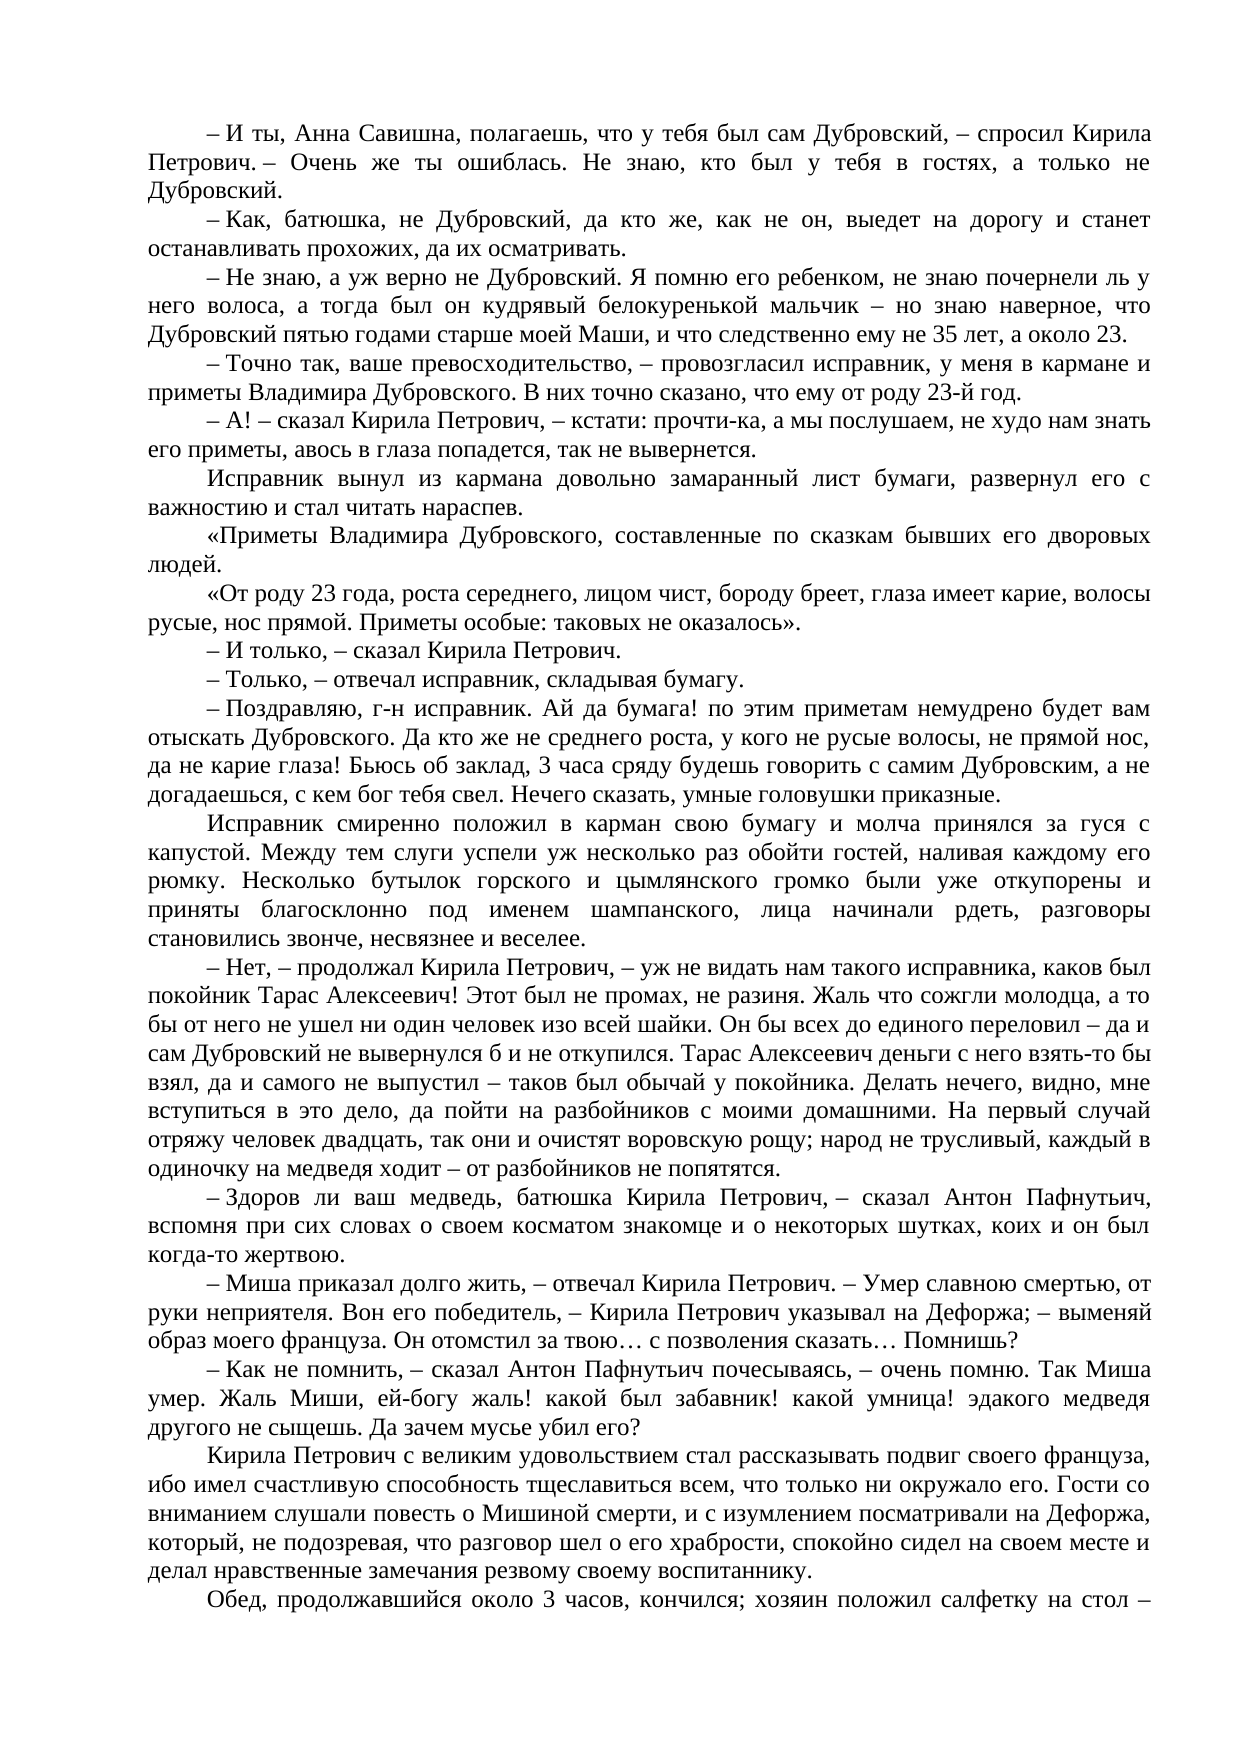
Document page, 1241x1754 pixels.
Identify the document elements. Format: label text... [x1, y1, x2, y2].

text Исправник вынул из кармана довольно замаранный лист бумаги, развернул его с важностию и стал читать нараспев. [148, 463, 1152, 521]
text Кирила Петрович с великим удовольствием стал рассказывать подвиг своего француза, ибо имел счастливую способность тщеславиться всем, что только ни окружало его. Гости со вниманием слушали повесть о Мишиной смерти, и с изумлением посматривали на Дефоржа, который, не подозревая, что разговор шел о его храбрости, спокойно сидел на своем месте и делал нравственные замечания резвому своему воспитаннику. [148, 1441, 1152, 1584]
text «Приметы Владимира Дубровского, составленные по сказкам бывших его дворовых людей. [148, 521, 1152, 578]
text – Здоров ли ваш медведь, батюшка Кирила Петрович, – сказал Антон Пафнутьич, вспомня при сих словах о своем косматом знакомце и о некоторых шутках, коих и он был когда-то жертвою. [148, 1182, 1152, 1268]
text – И ты, Анна Савишна, полагаешь, что у тебя был сам Дубровский, – спросил Кирила Петрович. – Очень же ты ошиблась. Не знаю, кто был у тебя в гостях, а только не Дубровский. [148, 118, 1152, 204]
text – А! – сказал Кирила Петрович, – кстати: прочти-ка, а мы послушаем, не худо нам знать его приметы, авось в глаза попадется, так не вывернется. [148, 406, 1152, 463]
text – Точно так, ваше превосходительство, – провозгласил исправник, у меня в кармане и приметы Владимира Дубровского. В них точно сказано, что ему от роду 23-й год. [148, 348, 1152, 406]
text – Не знаю, а уж верно не Дубровский. Я помню его ребенком, не знаю почернели ль у него волоса, а тогда был он кудрявый белокуренькой мальчик – но знаю наверное, что Дубровский пятью годами старше моей Маши, и что следственно ему не 35 лет, а около 23. [148, 262, 1152, 348]
text Обед, продолжавшийся около 3 часов, кончился; хозяин положил салфетку на стол – [148, 1584, 1152, 1613]
text – И только, – сказал Кирила Петрович. [148, 636, 1152, 664]
text «От роду 23 года, роста середнего, лицом чист, бороду бреет, глаза имеет карие, волосы русые, нос прямой. Приметы особые: таковых не оказалось». [148, 578, 1152, 636]
text – Нет, – продолжал Кирила Петрович, – уж не видать нам такого исправника, каков был покойник Тарас Алексеевич! Этот был не промах, не разиня. Жаль что сожгли молодца, а то бы от него не ушел ни один человек изо всей шайки. Он бы всех до единого переловил – да и сам Дубровский не вывернулся б и не откупился. Тарас Алексеевич деньги с него взять-то бы взял, да и самого не выпустил – таков был обычай у покойника. Делать нечего, видно, мне вступиться в это дело, да пойти на разбойников с моими домашними. На первый случай отряжу человек двадцать, так они и очистят воровскую рощу; народ не трусливый, каждый в одиночку на медведя ходит – от разбойников не попятятся. [148, 952, 1152, 1182]
text – Как не помнить, – сказал Антон Пафнутьич почесываясь, – очень помню. Так Миша умер. Жаль Миши, ей-богу жаль! какой был забавник! какой умница! эдакого медведя другого не сыщешь. Да зачем мусье убил его? [148, 1354, 1152, 1441]
text – Как, батюшка, не Дубровский, да кто же, как не он, выедет на дорогу и станет останавливать прохожих, да их осматривать. [148, 204, 1152, 262]
text – Только, – отвечал исправник, складывая бумагу. [148, 664, 1152, 693]
text Исправник смиренно положил в карман свою бумагу и молча принялся за гуся с капустой. Между тем слуги успели уж несколько раз обойти гостей, наливая каждому его рюмку. Несколько бутылок горского и цымлянского громко были уже откупорены и приняты благосклонно под именем шампанского, лица начинали рдеть, разговоры становились звонче, несвязнее и веселее. [148, 808, 1152, 952]
text – Миша приказал долго жить, – отвечал Кирила Петрович. – Умер славною смертью, от руки неприятеля. Вон его победитель, – Кирила Петрович указывал на Дефоржа; – выменяй образ моего француза. Он отомстил за твою… с позволения сказать… Помнишь? [148, 1268, 1152, 1354]
text – Поздравляю, г-н исправник. Ай да бумага! по этим приметам немудрено будет вам отыскать Дубровского. Да кто же не среднего роста, у кого не русые волосы, не прямой нос, да не карие глаза! Бьюсь об заклад, 3 часа сряду будешь говорить с самим Дубровским, а не догадаешься, с кем бог тебя свел. Нечего сказать, умные головушки приказные. [148, 693, 1152, 808]
